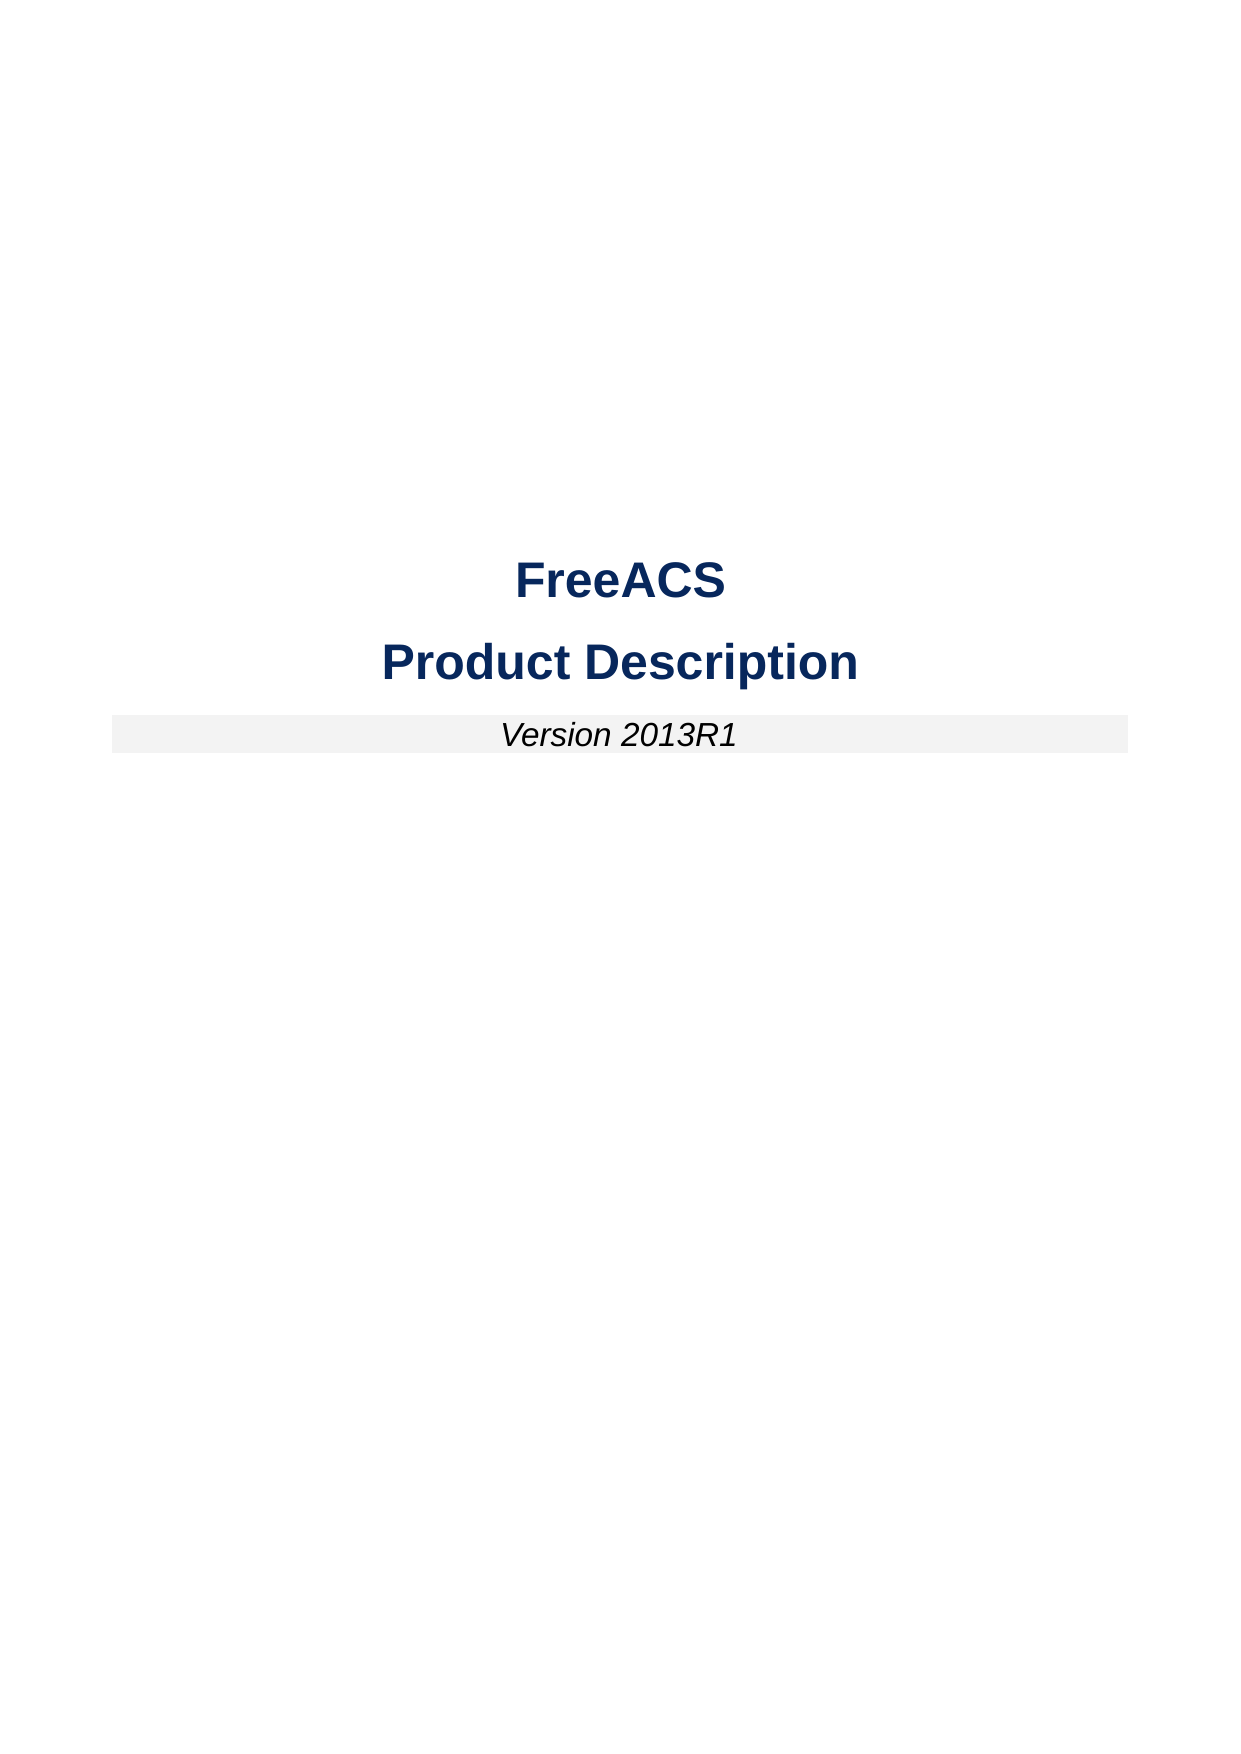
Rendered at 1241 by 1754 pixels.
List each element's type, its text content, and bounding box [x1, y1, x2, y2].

title FreeACS [112, 550, 1128, 607]
title Product Description [112, 632, 1128, 690]
title Version 2013R1 [112, 715, 1128, 753]
